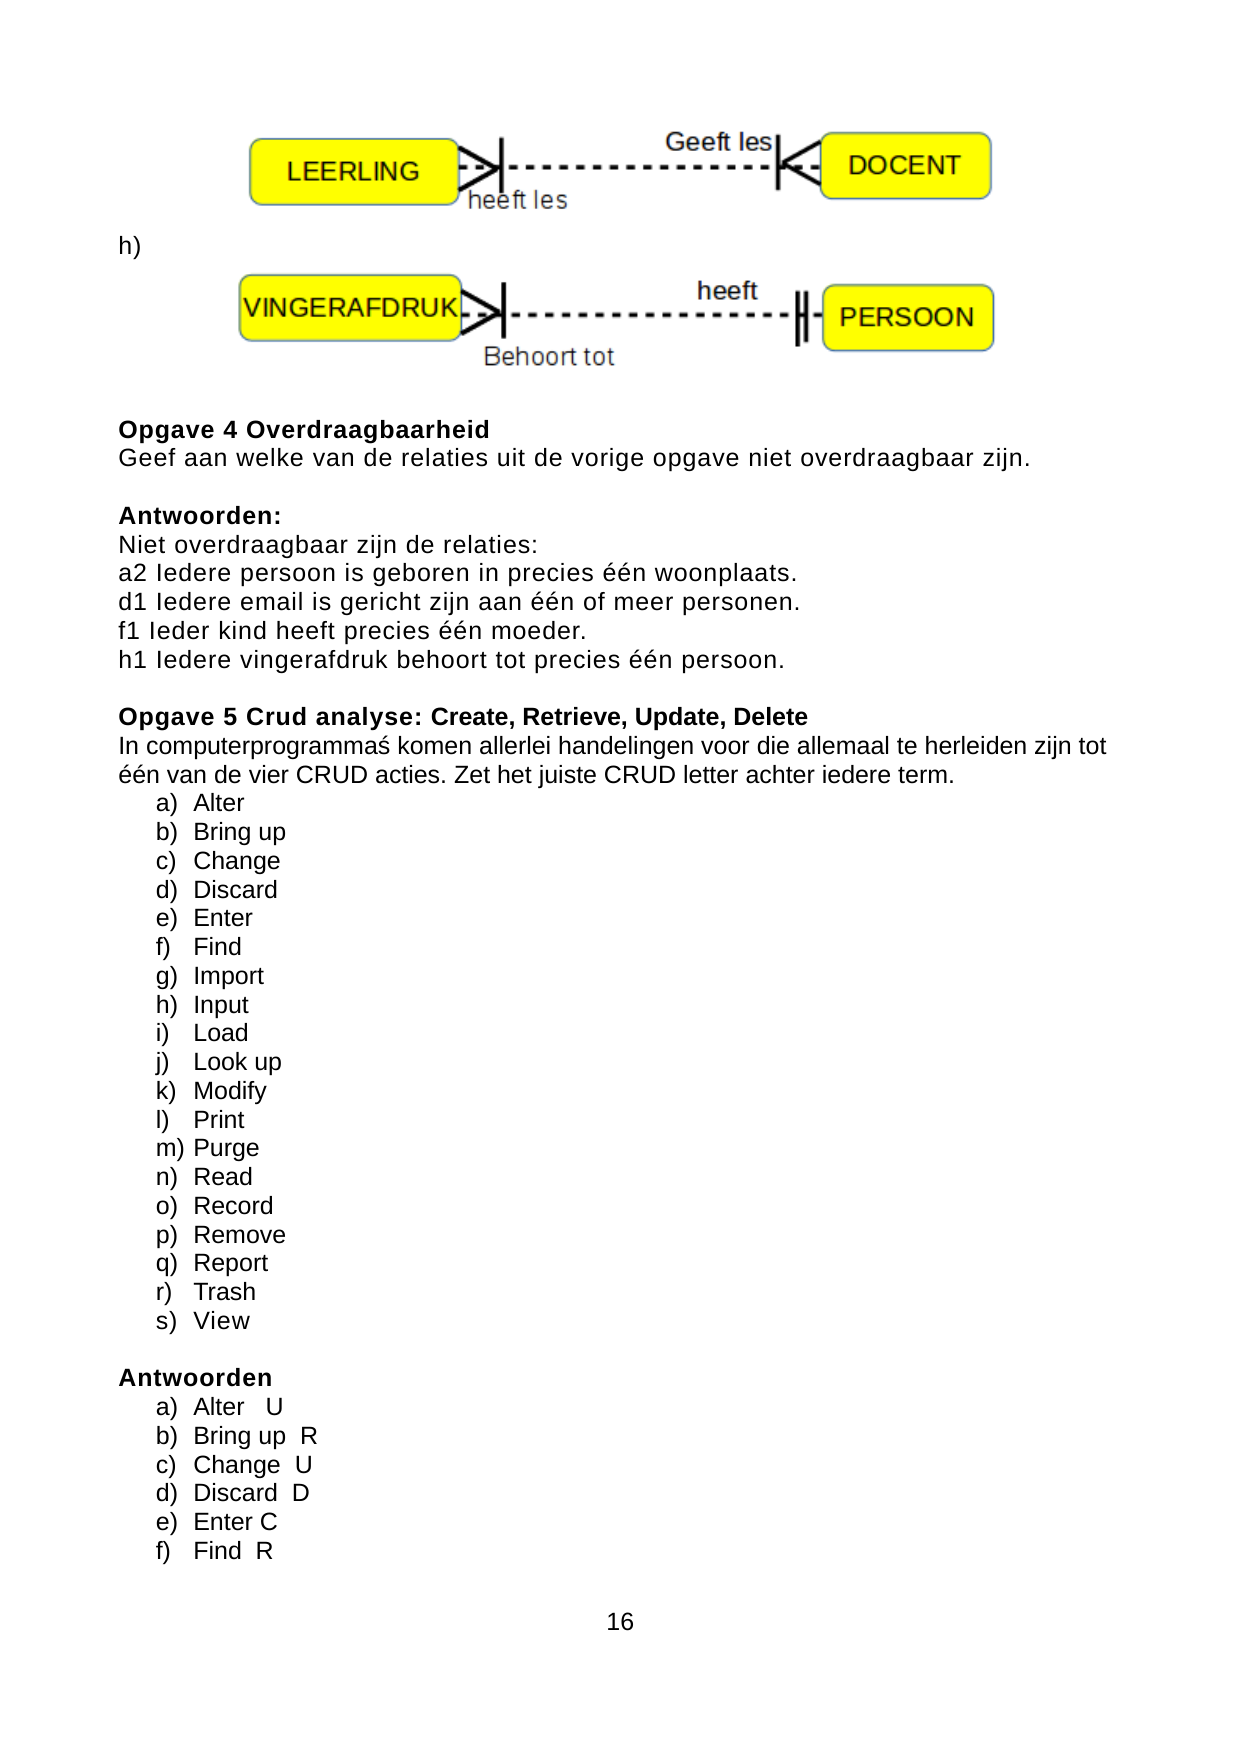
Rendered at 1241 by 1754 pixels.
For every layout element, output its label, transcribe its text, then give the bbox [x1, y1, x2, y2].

text d1 Iedere email is gericht zijn aan één of meer personen. [118, 587, 1122, 616]
list Bring up R [156, 1421, 1122, 1450]
text Antwoorden: [118, 501, 1122, 530]
text Geef aan welke van de relaties uit de vorige opgave niet overdraagbaar zijn. [118, 443, 1122, 472]
list Alter [156, 788, 1122, 817]
list Change U [156, 1450, 1122, 1478]
list Enter [156, 903, 1122, 932]
text h1 Iedere vingerafdruk behoort tot precies één persoon. [118, 645, 1122, 673]
list Find R [156, 1536, 1122, 1565]
text Opgave 5 Crud analyse: Create, Retrieve, Update, Delete [118, 702, 1122, 731]
picture [229, 118, 1011, 231]
text Niet overdraagbaar zijn de relaties: [118, 530, 1122, 558]
list Modify [156, 1076, 1122, 1105]
list Purge [156, 1133, 1122, 1162]
list Print [156, 1105, 1122, 1133]
text h) [118, 118, 1122, 259]
list Discard [156, 875, 1122, 903]
text a2 Iedere persoon is geboren in precies één woonplaats. [118, 558, 1122, 587]
list Trash [156, 1277, 1122, 1306]
list Alter U [156, 1392, 1122, 1421]
text In computerprogrammaś komen allerlei handelingen voor die allemaal te herleiden zijn tot één van de vier CRUD acties. Zet het juiste CRUD letter achter iedere term. [118, 731, 1122, 788]
list Record [156, 1191, 1122, 1220]
list Find [156, 932, 1122, 961]
list Load [156, 1018, 1122, 1047]
list Remove [156, 1220, 1122, 1248]
list Input [156, 990, 1122, 1018]
list Read [156, 1162, 1122, 1191]
text Antwoorden [118, 1363, 1122, 1392]
list Look up [156, 1047, 1122, 1076]
list Change [156, 846, 1122, 875]
text f1 Ieder kind heeft precies één moeder. [118, 616, 1122, 645]
list View [156, 1306, 1122, 1335]
list Discard D [156, 1478, 1122, 1507]
picture [234, 259, 1007, 386]
list Import [156, 961, 1122, 990]
list Enter C [156, 1507, 1122, 1536]
list Report [156, 1248, 1122, 1277]
text Opgave 4 Overdraagbaarheid [118, 415, 1122, 443]
list Bring up [156, 817, 1122, 846]
